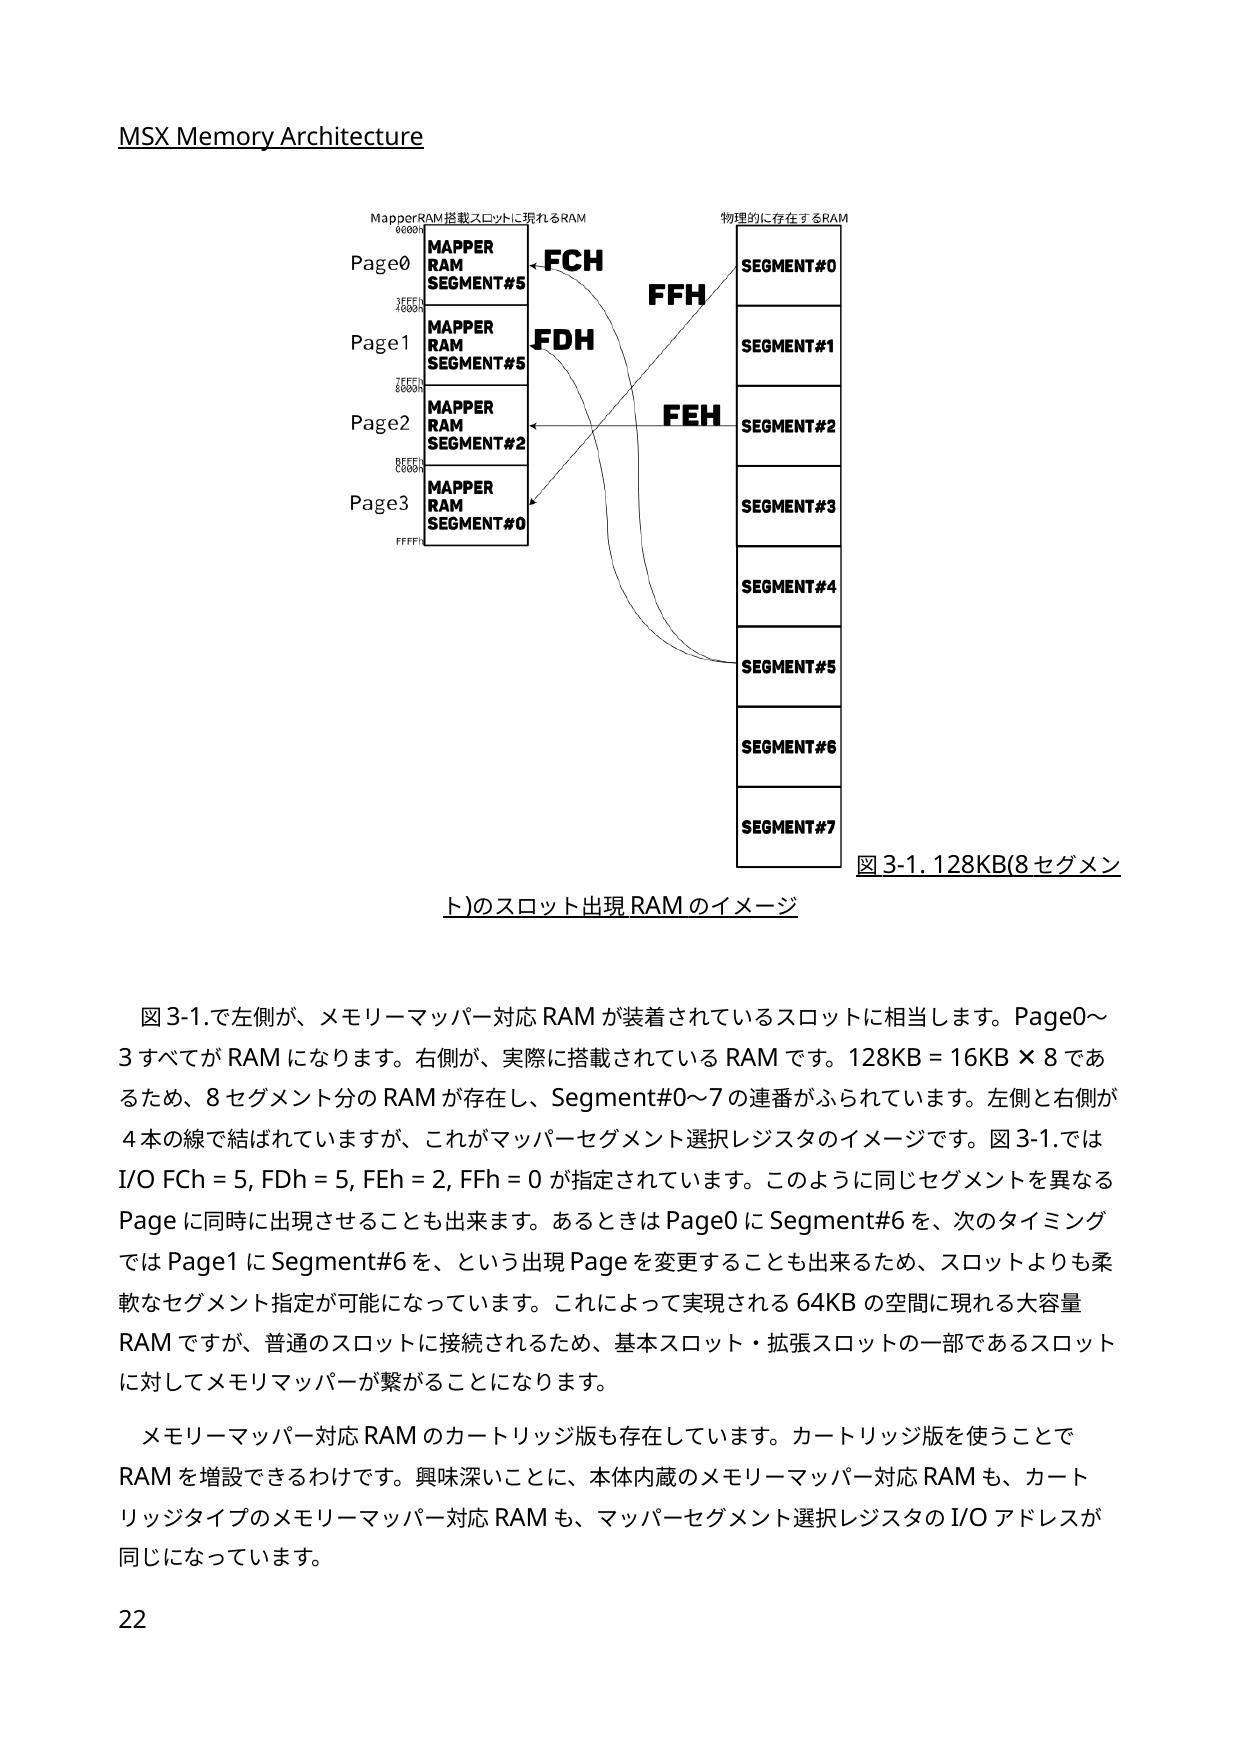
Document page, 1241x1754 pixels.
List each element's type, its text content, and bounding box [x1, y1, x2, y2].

text メモリーマッパー対応RAMのカートリッジ版も存在しています。カートリッジ版を使うことでRAMを増設できるわけです。興味深いことに、本体内蔵のメモリーマッパー対応RAMも、カートリッジタイプのメモリーマッパー対応RAMも、マッパーセグメント選択レジスタのI/Oアドレスが同じになっています。 [118, 1418, 1122, 1571]
text 図3-1. 128KB(8セグメント)のスロット出現RAMのイメージ [118, 847, 1122, 922]
text 図3-1.で左側が、メモリーマッパー対応RAMが装着されているスロットに相当します。Page0～3すべてがRAMになります。右側が、実際に搭載されているRAMです。128KB = 16KB ✕ 8であるため、8セグメント分のRAMが存在し、Segment#0～7の連番がふられています。左側と右側が４本の線で結ばれていますが、これがマッパーセグメント選択レジスタのイメージです。図3-1.では I/O FCh = 5, FDh = 5, FEh = 2, FFh = 0 が指定されています。このように同じセグメントを異なるPageに同時に出現させることも出来ます。あるときはPage0にSegment#6を、次のタイミングでは Page1にSegment#6を、という出現Pageを変更することも出来るため、スロットよりも柔軟なセグメント指定が可能になっています。これによって実現される 64KB の空間に現れる大容量RAMですが、普通のスロットに接続されるため、基本スロット・拡張スロットの一部であるスロットに対してメモリマッパーが繋がることになります。 [118, 998, 1122, 1397]
